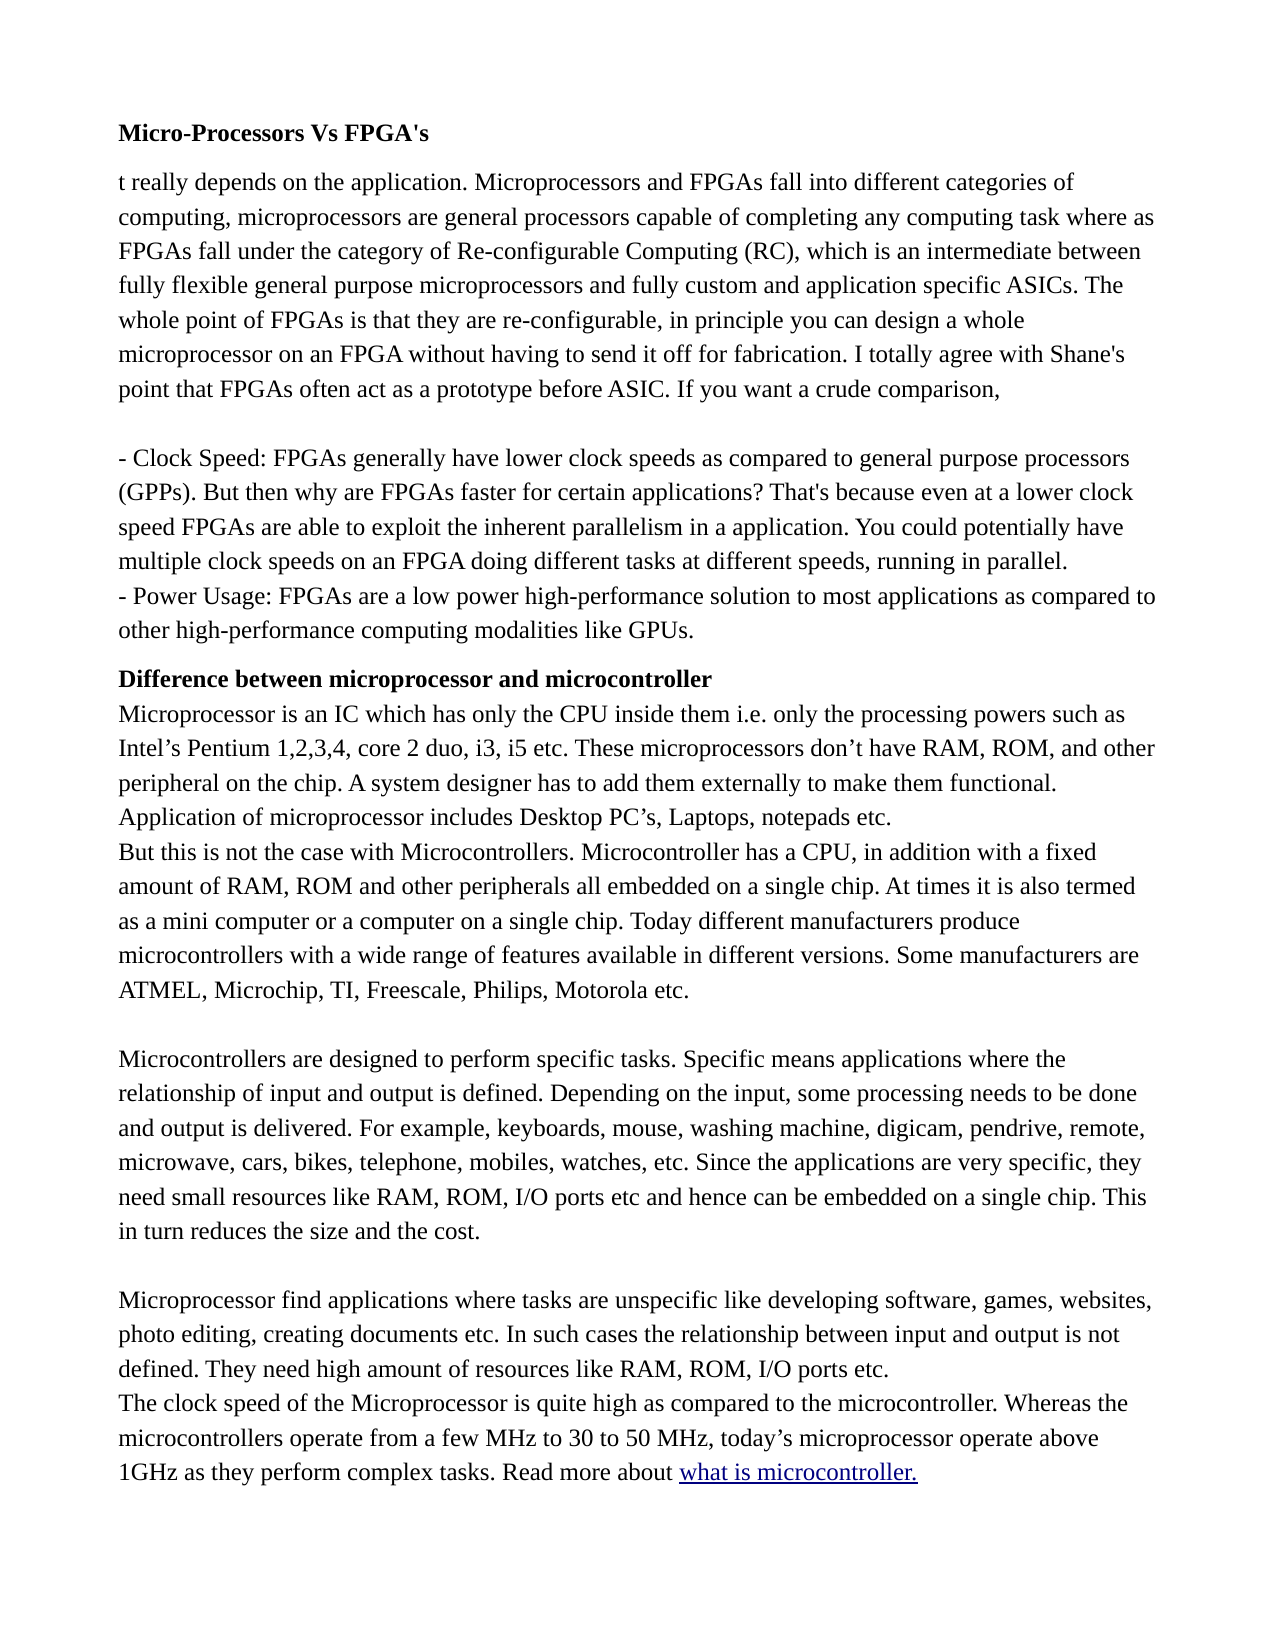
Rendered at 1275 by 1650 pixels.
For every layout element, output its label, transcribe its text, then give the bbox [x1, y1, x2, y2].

text t really depends on the application. Microprocessors and FPGAs fall into different categories of computing, microprocessors are general processors capable of completing any computing task where as FPGAs fall under the category of Re-configurable Computing (RC), which is an intermediate between fully flexible general purpose microprocessors and fully custom and application specific ASICs. The whole point of FPGAs is that they are re-configurable, in principle you can design a whole microprocessor on an FPGA without having to send it off for fabrication. I totally agree with Shane's point that FPGAs often act as a prototype before ASIC. If you want a crude comparison, - Clock Speed: FPGAs generally have lower clock speeds as compared to general purpose processors (GPPs). But then why are FPGAs faster for certain applications? That's because even at a lower clock speed FPGAs are able to exploit the inherent parallelism in a application. You could potentially have multiple clock speeds on an FPGA doing different tasks at different speeds, running in parallel. - Power Usage: FPGAs are a low power high-performance solution to most applications as compared to other high-performance computing modalities like GPUs. [118, 167, 1157, 644]
text Micro-Processors Vs FPGA's [118, 118, 1157, 147]
text Difference between microprocessor and microcontroller Microprocessor is an IC which has only the CPU inside them i.e. only the processing powers such as Intel’s Pentium 1,2,3,4, core 2 duo, i3, i5 etc. These microprocessors don’t have RAM, ROM, and other peripheral on the chip. A system designer has to add them externally to make them functional. Application of microprocessor includes Desktop PC’s, Laptops, notepads etc. But this is not the case with Microcontrollers. Microcontroller has a CPU, in addition with a fixed amount of RAM, ROM and other peripherals all embedded on a single chip. At times it is also termed as a mini computer or a computer on a single chip. Today different manufacturers produce microcontrollers with a wide range of features available in different versions. Some manufacturers are ATMEL, Microchip, TI, Freescale, Philips, Motorola etc. Microcontrollers are designed to perform specific tasks. Specific means applications where the relationship of input and output is defined. Depending on the input, some processing needs to be done and output is delivered. For example, keyboards, mouse, washing machine, digicam, pendrive, remote, microwave, cars, bikes, telephone, mobiles, watches, etc. Since the applications are very specific, they need small resources like RAM, ROM, I/O ports etc and hence can be embedded on a single chip. This in turn reduces the size and the cost. Microprocessor find applications where tasks are unspecific like developing software, games, websites, photo editing, creating documents etc. In such cases the relationship between input and output is not defined. They need high amount of resources like RAM, ROM, I/O ports etc. The clock speed of the Microprocessor is quite high as compared to the microcontroller. Whereas the microcontrollers operate from a few MHz to 30 to 50 MHz, today’s microprocessor operate above 1GHz as they perform complex tasks. Read more about what is microcontroller. [118, 664, 1157, 1486]
